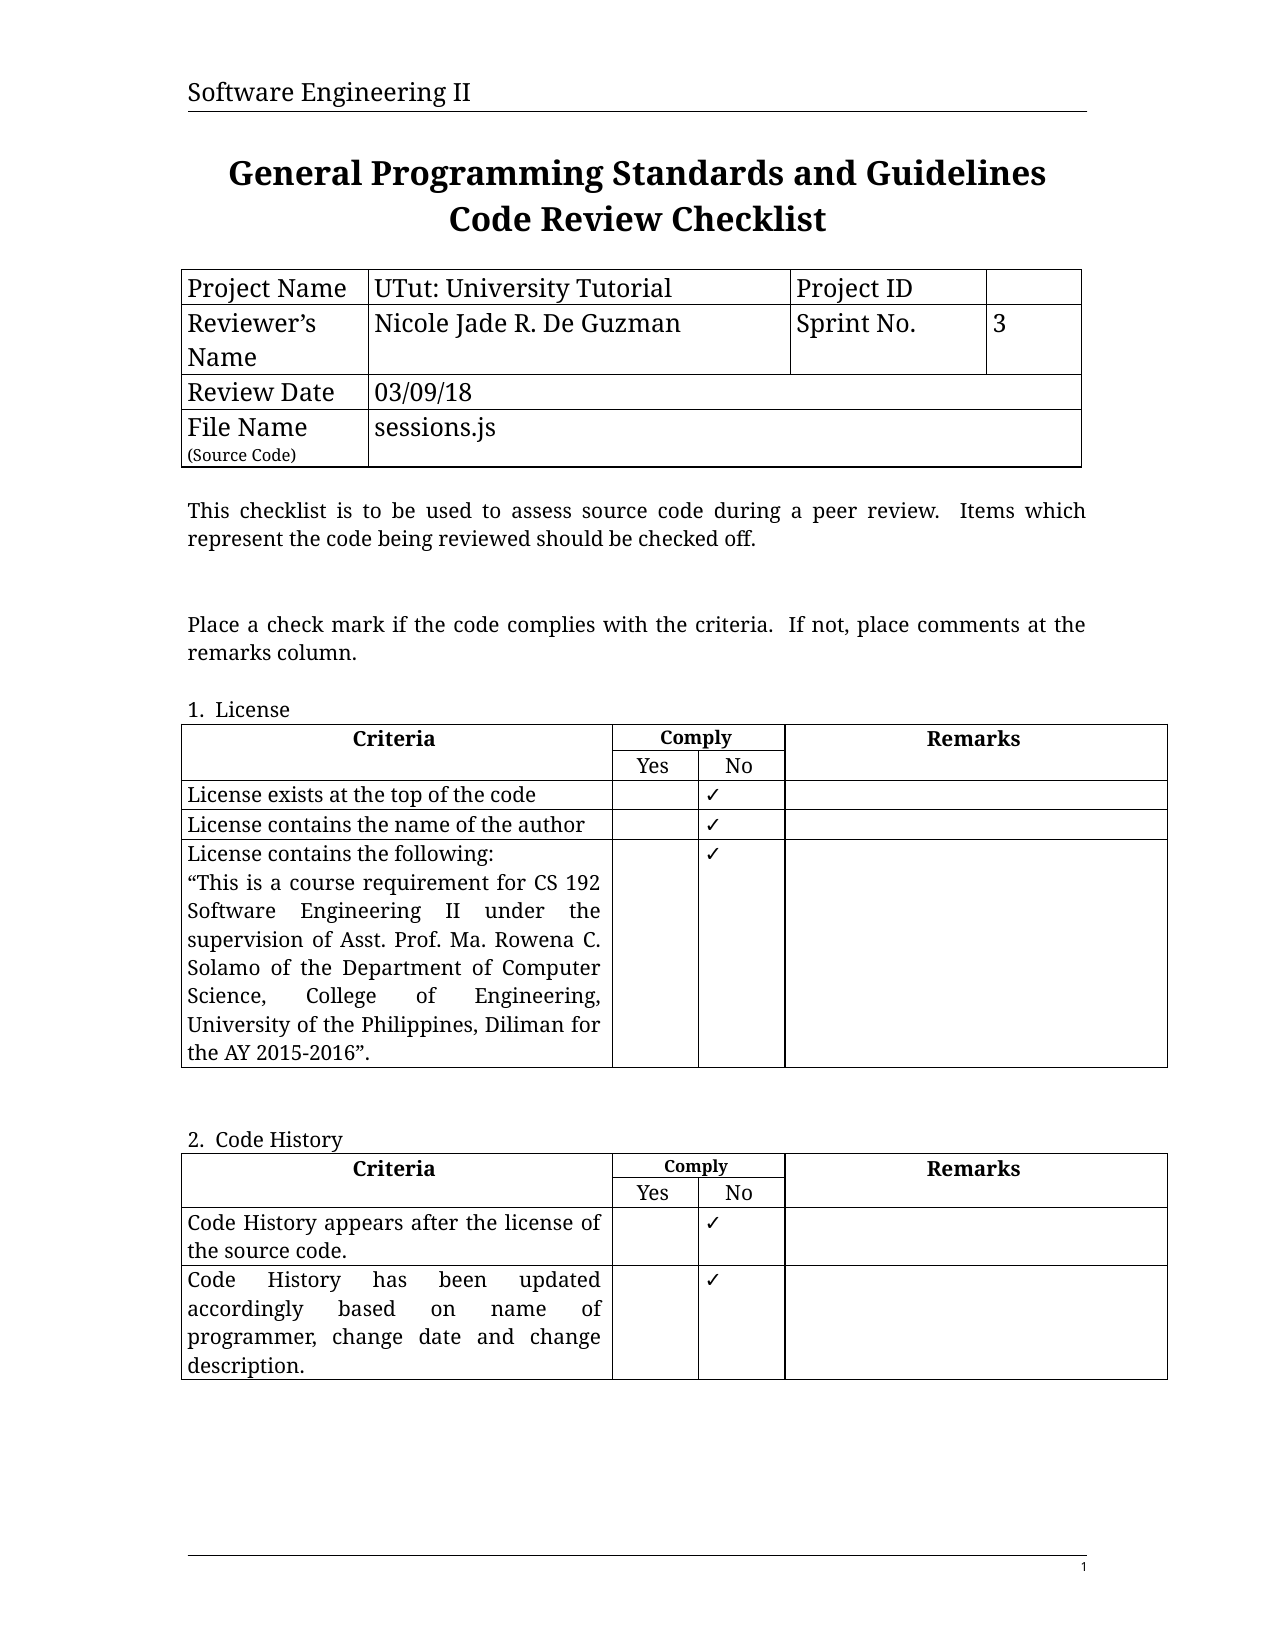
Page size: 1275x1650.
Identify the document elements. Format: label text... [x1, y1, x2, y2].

table_cell Sprint No. [791, 305, 986, 373]
table_cell ✓ [774, 781, 784, 809]
table_cell Nicole Jade R. De Guzman [369, 305, 790, 373]
table_cell Reviewer’s Name [357, 305, 368, 373]
table_cell [613, 810, 618, 838]
text 2. Code History [187, 1125, 1087, 1153]
text Place a check mark if the code complies with the criteria. If not, place comments at the remarks column. [187, 610, 1087, 667]
table_cell sessions.js [369, 410, 1081, 466]
table_header Project Name [357, 270, 368, 304]
table_cell Yes [687, 751, 698, 779]
table_header Criteria [182, 725, 612, 779]
text This checklist is to be used to assess source code during a peer review. Items which represent the code being reviewed should be checked off. [187, 496, 1087, 553]
table_cell [786, 840, 1167, 1067]
table_header Comply [613, 725, 618, 750]
table_cell [687, 810, 698, 838]
table_cell 03/09/18 [1070, 375, 1081, 409]
table_header Remarks [786, 725, 1167, 779]
table_cell [613, 781, 618, 809]
table_cell File Name (Source Code) [357, 410, 368, 466]
table_cell ✓ [699, 840, 784, 1067]
table_cell No [699, 751, 704, 779]
table_cell Review Date [357, 375, 368, 409]
table_header Comply [774, 725, 784, 750]
table_header Remarks [786, 1154, 1167, 1207]
table_header [1070, 270, 1081, 304]
text 1. License [187, 695, 1087, 723]
table_header Comply [774, 1154, 784, 1177]
table_cell ✓ [774, 810, 784, 838]
table_cell No [774, 1178, 784, 1207]
table_cell ✓ [699, 810, 704, 838]
table_cell ✓ [699, 1266, 784, 1379]
table_cell [786, 1266, 1167, 1379]
table_cell ✓ [699, 1208, 784, 1264]
table_cell Yes [613, 1178, 618, 1207]
table_cell [786, 1208, 1167, 1264]
table_cell ✓ [699, 781, 704, 809]
table_cell [1156, 810, 1167, 838]
table_cell Reviewer’s Name [182, 305, 187, 373]
table_cell [786, 810, 791, 838]
table_cell Yes [687, 1178, 698, 1207]
table_cell [613, 1208, 698, 1264]
table_cell No [774, 751, 784, 779]
table_cell [613, 840, 698, 1067]
text General Programming Standards and Guidelines Code Review Checklist [187, 150, 1087, 241]
table_cell No [699, 1178, 704, 1207]
table_cell [786, 781, 791, 809]
table_cell [613, 1266, 698, 1379]
table_cell Yes [613, 751, 618, 779]
table_cell [1156, 781, 1167, 809]
table_header [987, 270, 992, 304]
table_cell 3 [987, 305, 1081, 373]
table_cell [687, 781, 698, 809]
table_header Project ID [976, 270, 986, 304]
table_cell 03/09/18 [369, 375, 374, 409]
table_header Criteria [182, 1154, 612, 1207]
